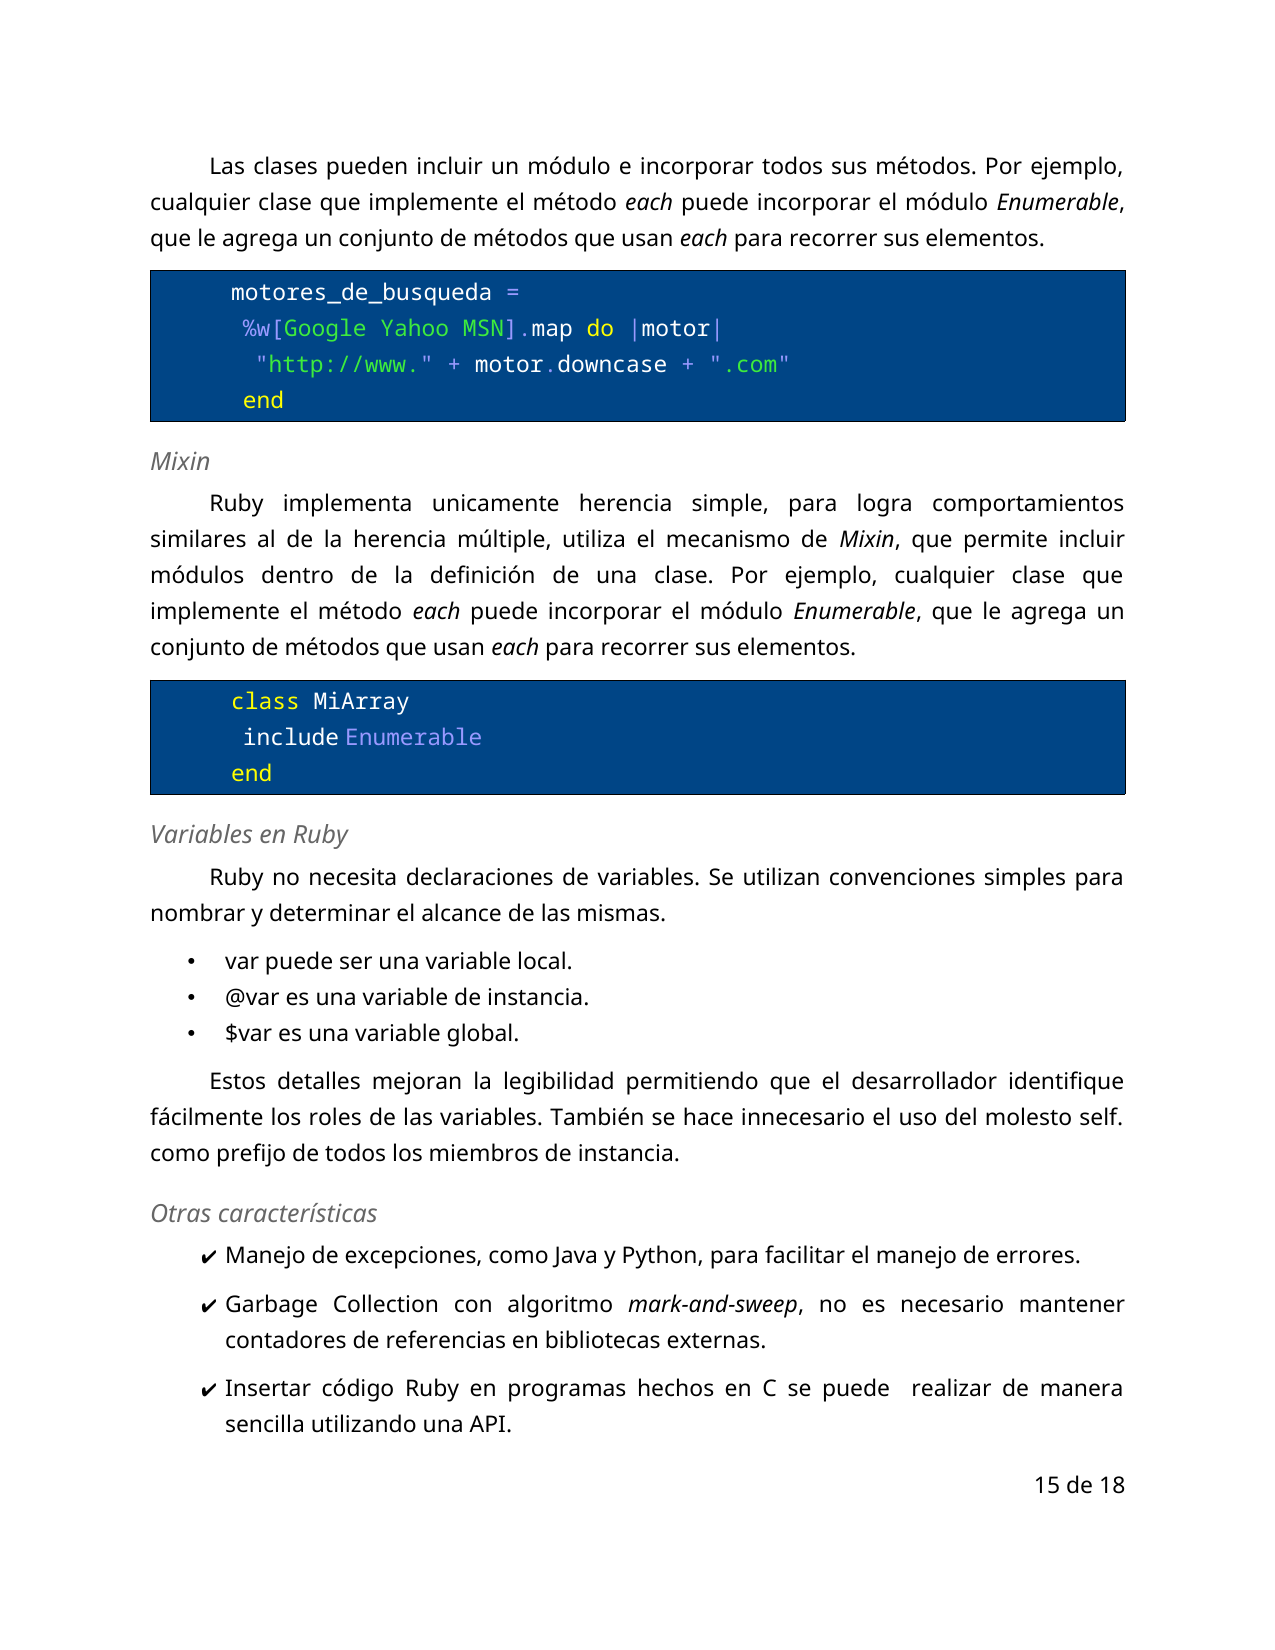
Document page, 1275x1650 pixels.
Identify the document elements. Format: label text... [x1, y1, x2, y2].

subtitle Variables en Ruby [150, 817, 1125, 851]
text Las clases pueden incluir un módulo e incorporar todos sus métodos. Por ejemplo, cualquier clase que implemente el método each puede incorporar el módulo Enumerable, que le agrega un conjunto de métodos que usan each para recorrer sus elementos. [150, 150, 1125, 253]
table_header motores_de_busqueda = %w[Google Yahoo MSN].map do |motor| "http://www." + motor.downcase + ".com" end [151, 271, 1125, 421]
list Insertar código Ruby en programas hechos en C se puede realizar de manera sencilla utilizando una API. [201, 1372, 1125, 1439]
text Ruby implementa unicamente herencia simple, para logra comportamientos similares al de la herencia múltiple, utiliza el mecanismo de Mixin, que permite incluir módulos dentro de la definición de una clase. Por ejemplo, cualquier clase que implemente el método each puede incorporar el módulo Enumerable, que le agrega un conjunto de métodos que usan each para recorrer sus elementos. [150, 487, 1125, 662]
list Garbage Collection con algoritmo mark-and-sweep, no es necesario mantener contadores de referencias en bibliotecas externas. [201, 1288, 1125, 1355]
text Ruby no necesita declaraciones de variables. Se utilizan convenciones simples para nombrar y determinar el alcance de las mismas. [150, 861, 1125, 928]
subtitle Otras características [150, 1196, 1125, 1230]
list var puede ser una variable local. [187, 945, 1125, 976]
list @var es una variable de instancia. [187, 981, 1125, 1012]
subtitle Mixin [150, 444, 1125, 478]
text Estos detalles mejoran la legibilidad permitiendo que el desarrollador identifique fácilmente los roles de las variables. También se hace innecesario el uso del molesto self. como prefijo de todos los miembros de instancia. [150, 1065, 1125, 1168]
list $var es una variable global. [187, 1017, 1125, 1048]
table_header class MiArray include Enumerable end [151, 681, 1125, 794]
list Manejo de excepciones, como Java y Python, para facilitar el manejo de errores. [201, 1239, 1125, 1271]
